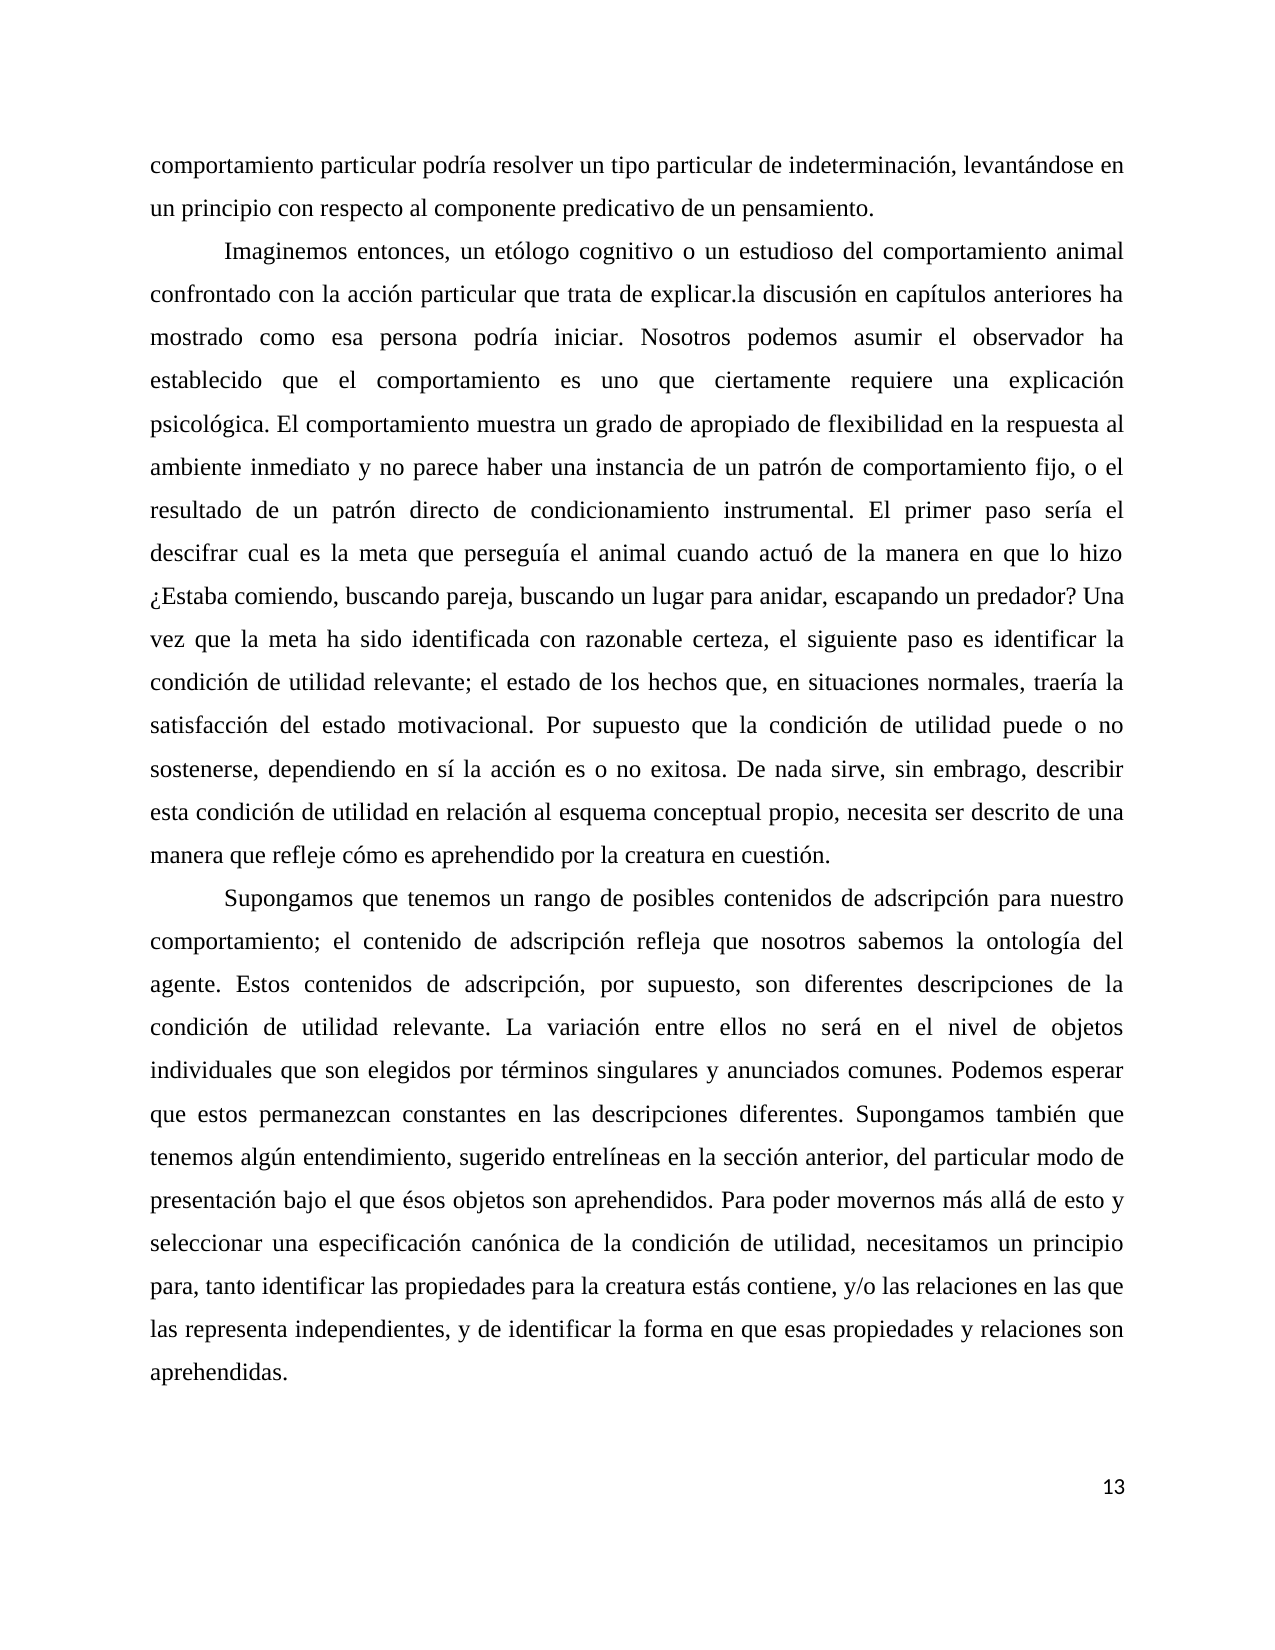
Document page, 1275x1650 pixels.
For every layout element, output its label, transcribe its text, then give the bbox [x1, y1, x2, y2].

text Imaginemos entonces, un etólogo cognitivo o un estudioso del comportamiento animal confrontado con la acción particular que trata de explicar.la discusión en capítulos anteriores ha mostrado como esa persona podría iniciar. Nosotros podemos asumir el observador ha establecido que el comportamiento es uno que ciertamente requiere una explicación psicológica. El comportamiento muestra un grado de apropiado de flexibilidad en la respuesta al ambiente inmediato y no parece haber una instancia de un patrón de comportamiento fijo, o el resultado de un patrón directo de condicionamiento instrumental. El primer paso sería el descifrar cual es la meta que perseguía el animal cuando actuó de la manera en que lo hizo ¿Estaba comiendo, buscando pareja, buscando un lugar para anidar, escapando un predador? Una vez que la meta ha sido identificada con razonable certeza, el siguiente paso es identificar la condición de utilidad relevante; el estado de los hechos que, en situaciones normales, traería la satisfacción del estado motivacional. Por supuesto que la condición de utilidad puede o no sostenerse, dependiendo en sí la acción es o no exitosa. De nada sirve, sin embrago, describir esta condición de utilidad en relación al esquema conceptual propio, necesita ser descrito de una manera que refleje cómo es aprehendido por la creatura en cuestión. [150, 236, 1125, 869]
text Supongamos que tenemos un rango de posibles contenidos de adscripción para nuestro comportamiento; el contenido de adscripción refleja que nosotros sabemos la ontología del agente. Estos contenidos de adscripción, por supuesto, son diferentes descripciones de la condición de utilidad relevante. La variación entre ellos no será en el nivel de objetos individuales que son elegidos por términos singulares y anunciados comunes. Podemos esperar que estos permanezcan constantes en las descripciones diferentes. Supongamos también que tenemos algún entendimiento, sugerido entrelíneas en la sección anterior, del particular modo de presentación bajo el que ésos objetos son aprehendidos. Para poder movernos más allá de esto y seleccionar una especificación canónica de la condición de utilidad, necesitamos un principio para, tanto identificar las propiedades para la creatura estás contiene, y/o las relaciones en las que las representa independientes, y de identificar la forma en que esas propiedades y relaciones son aprehendidas. [150, 883, 1125, 1386]
text comportamiento particular podría resolver un tipo particular de indeterminación, levantándose en un principio con respecto al componente predicativo de un pensamiento. [150, 150, 1125, 222]
